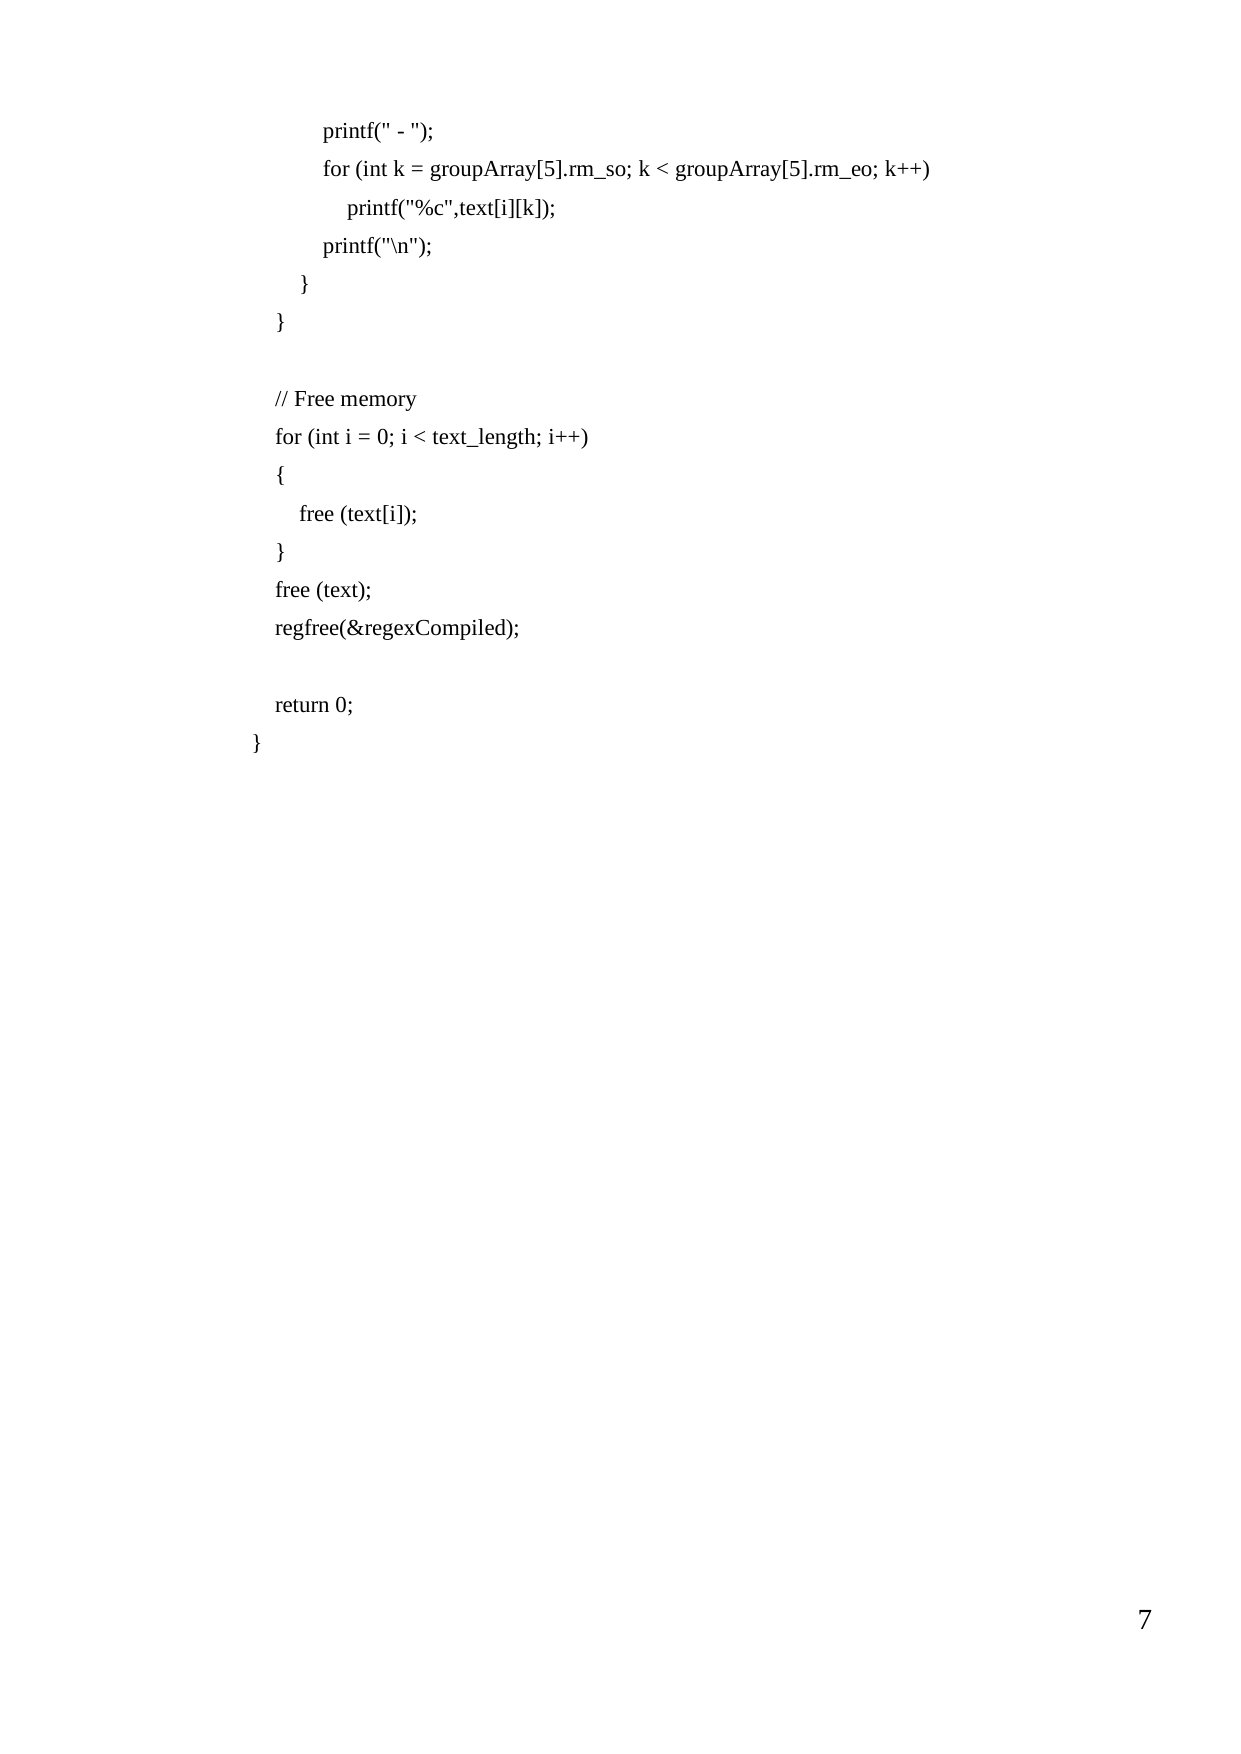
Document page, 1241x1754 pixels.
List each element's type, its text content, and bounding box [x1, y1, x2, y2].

text } [177, 539, 1152, 564]
text printf("%c",text[i][k]); [177, 194, 1152, 220]
text for (int i = 0; i < text_length; i++) [177, 424, 1152, 449]
text } [177, 309, 1152, 335]
text } [177, 271, 1152, 297]
text } [177, 730, 1152, 755]
text free (text[i]); [177, 500, 1152, 526]
text regfree(&regexCompiled); [177, 615, 1152, 641]
text printf(" - "); [177, 118, 1152, 144]
text printf("\n"); [177, 233, 1152, 258]
text { [177, 462, 1152, 488]
text for (int k = groupArray[5].rm_so; k < groupArray[5].rm_eo; k++) [177, 156, 1152, 182]
text free (text); [177, 577, 1152, 602]
text return 0; [177, 692, 1152, 717]
text // Free memory [177, 386, 1152, 411]
